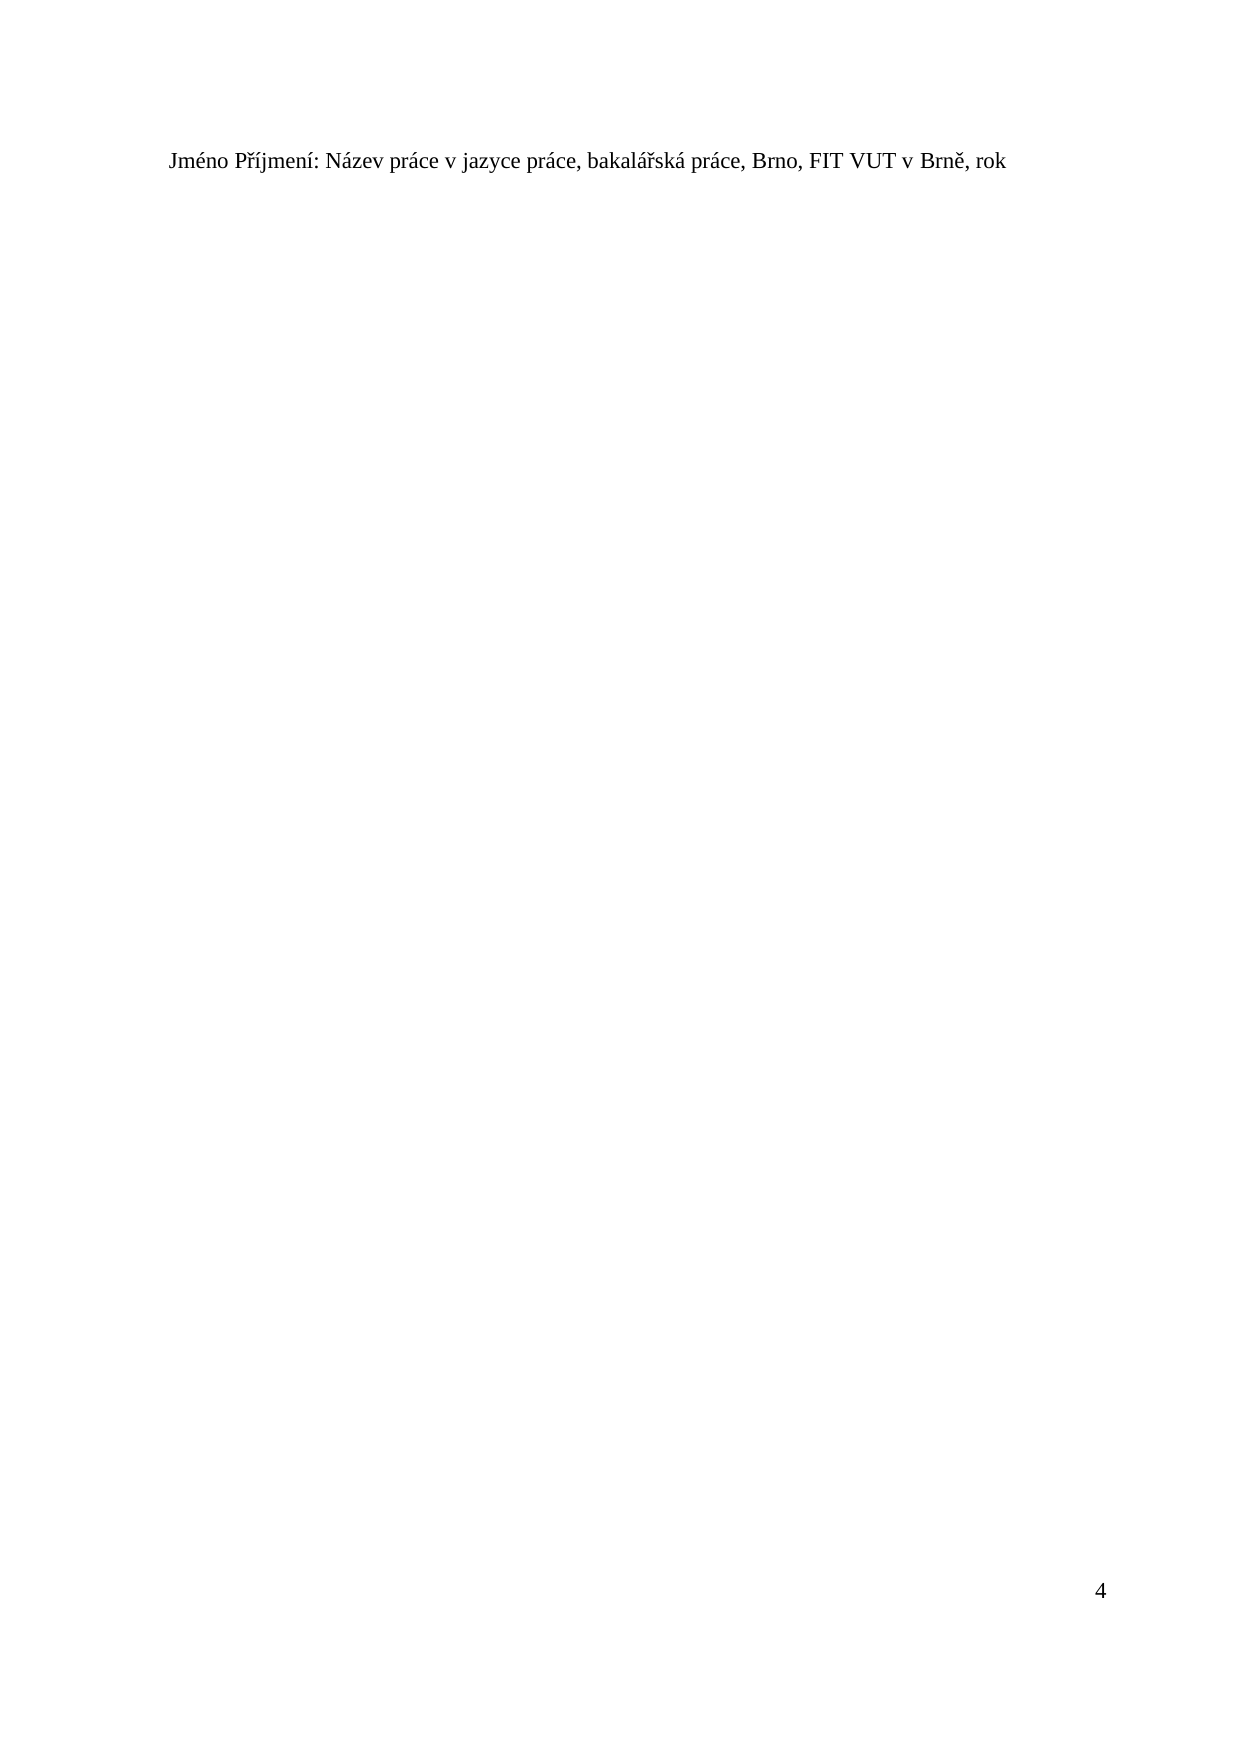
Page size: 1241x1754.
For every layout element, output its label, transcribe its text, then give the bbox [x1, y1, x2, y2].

text Jméno Příjmení: Název práce v jazyce práce, bakalářská práce, Brno, FIT VUT v Brně, rok [169, 148, 1106, 174]
